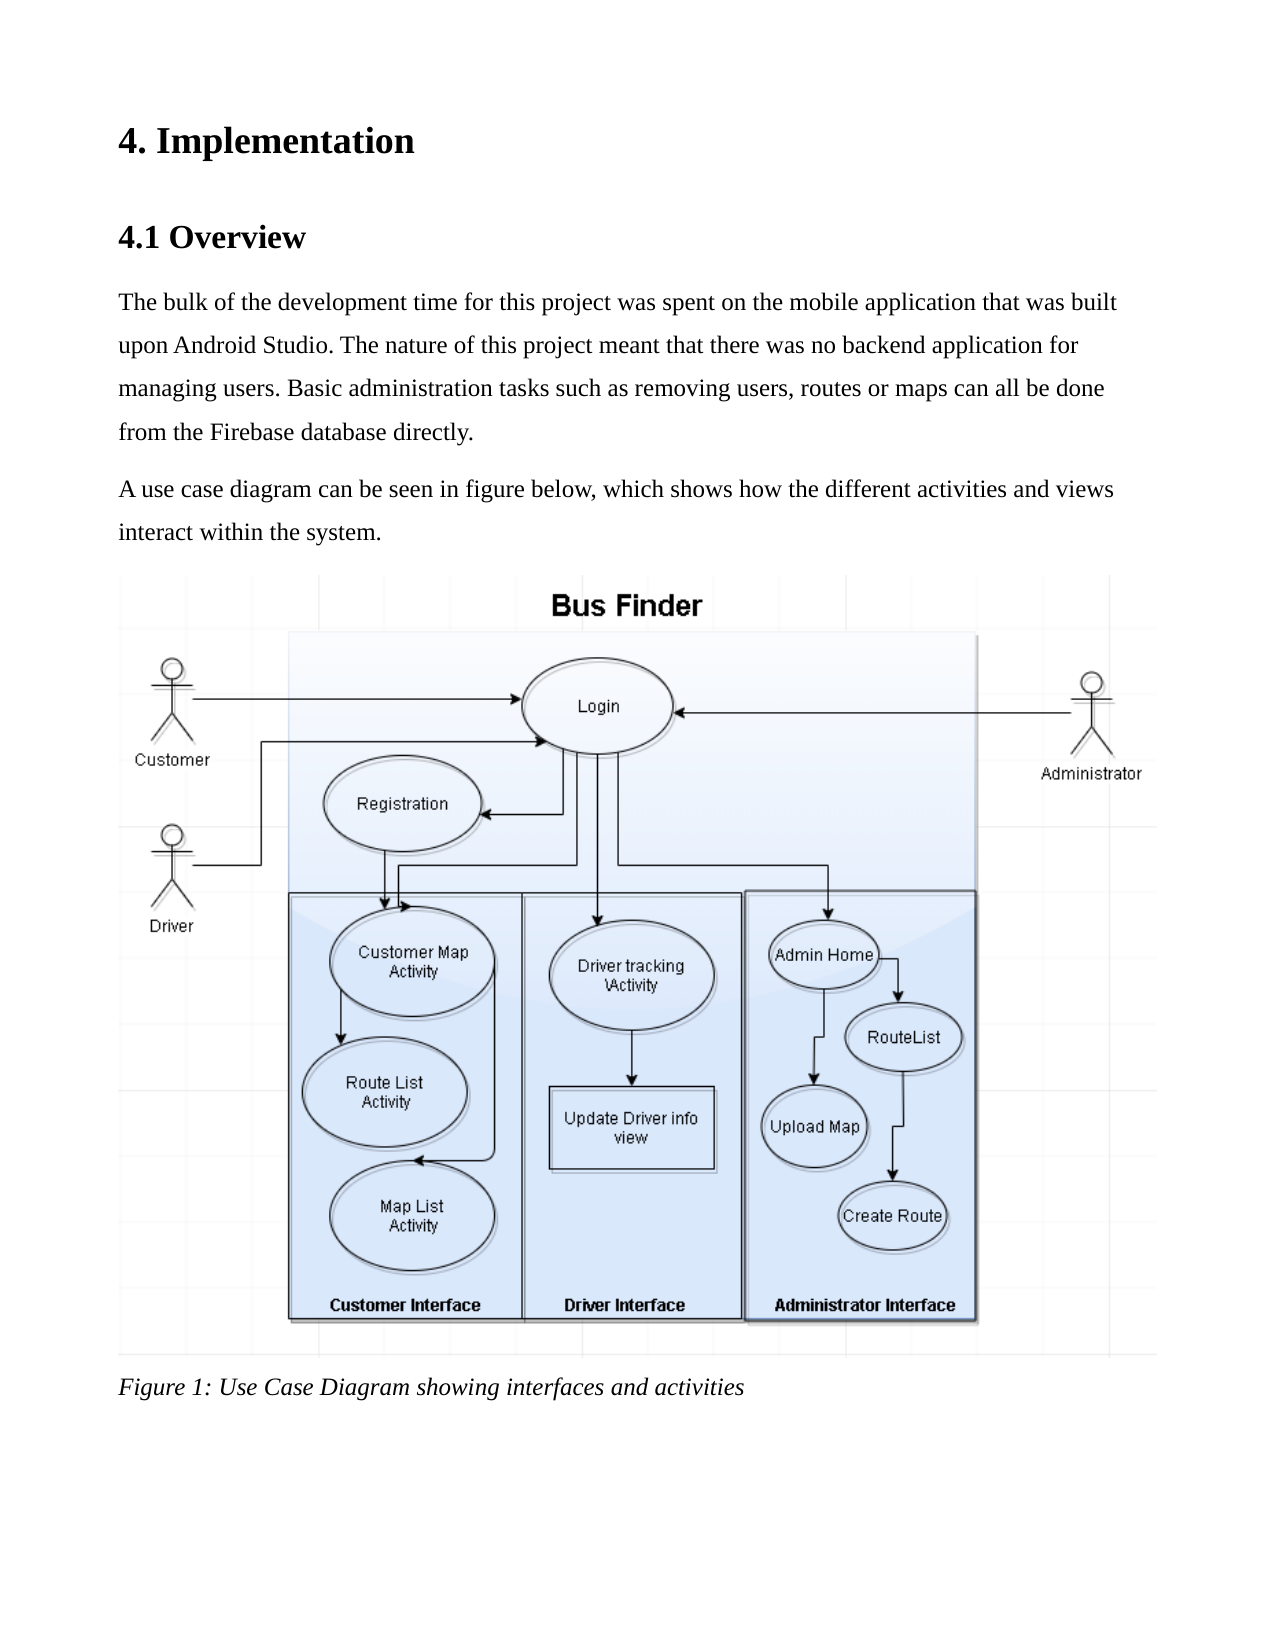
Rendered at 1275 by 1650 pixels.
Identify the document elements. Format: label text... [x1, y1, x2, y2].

picture [118, 575, 1157, 1358]
text Figure 1: Use Case Diagram showing interfaces and activities [118, 1358, 1157, 1400]
text The bulk of the development time for this project was spent on the mobile application that was built upon Android Studio. The nature of this project meant that there was no backend application for managing users. Basic administration tasks such as removing users, routes or maps can all be done from the Firebase database directly. [118, 287, 1157, 445]
text A use case diagram can be seen in figure below, which shows how the different activities and views interact within the system. [118, 474, 1157, 546]
subtitle 4.1 Overview [118, 217, 1157, 256]
subtitle 4. Implementation [118, 118, 1157, 162]
